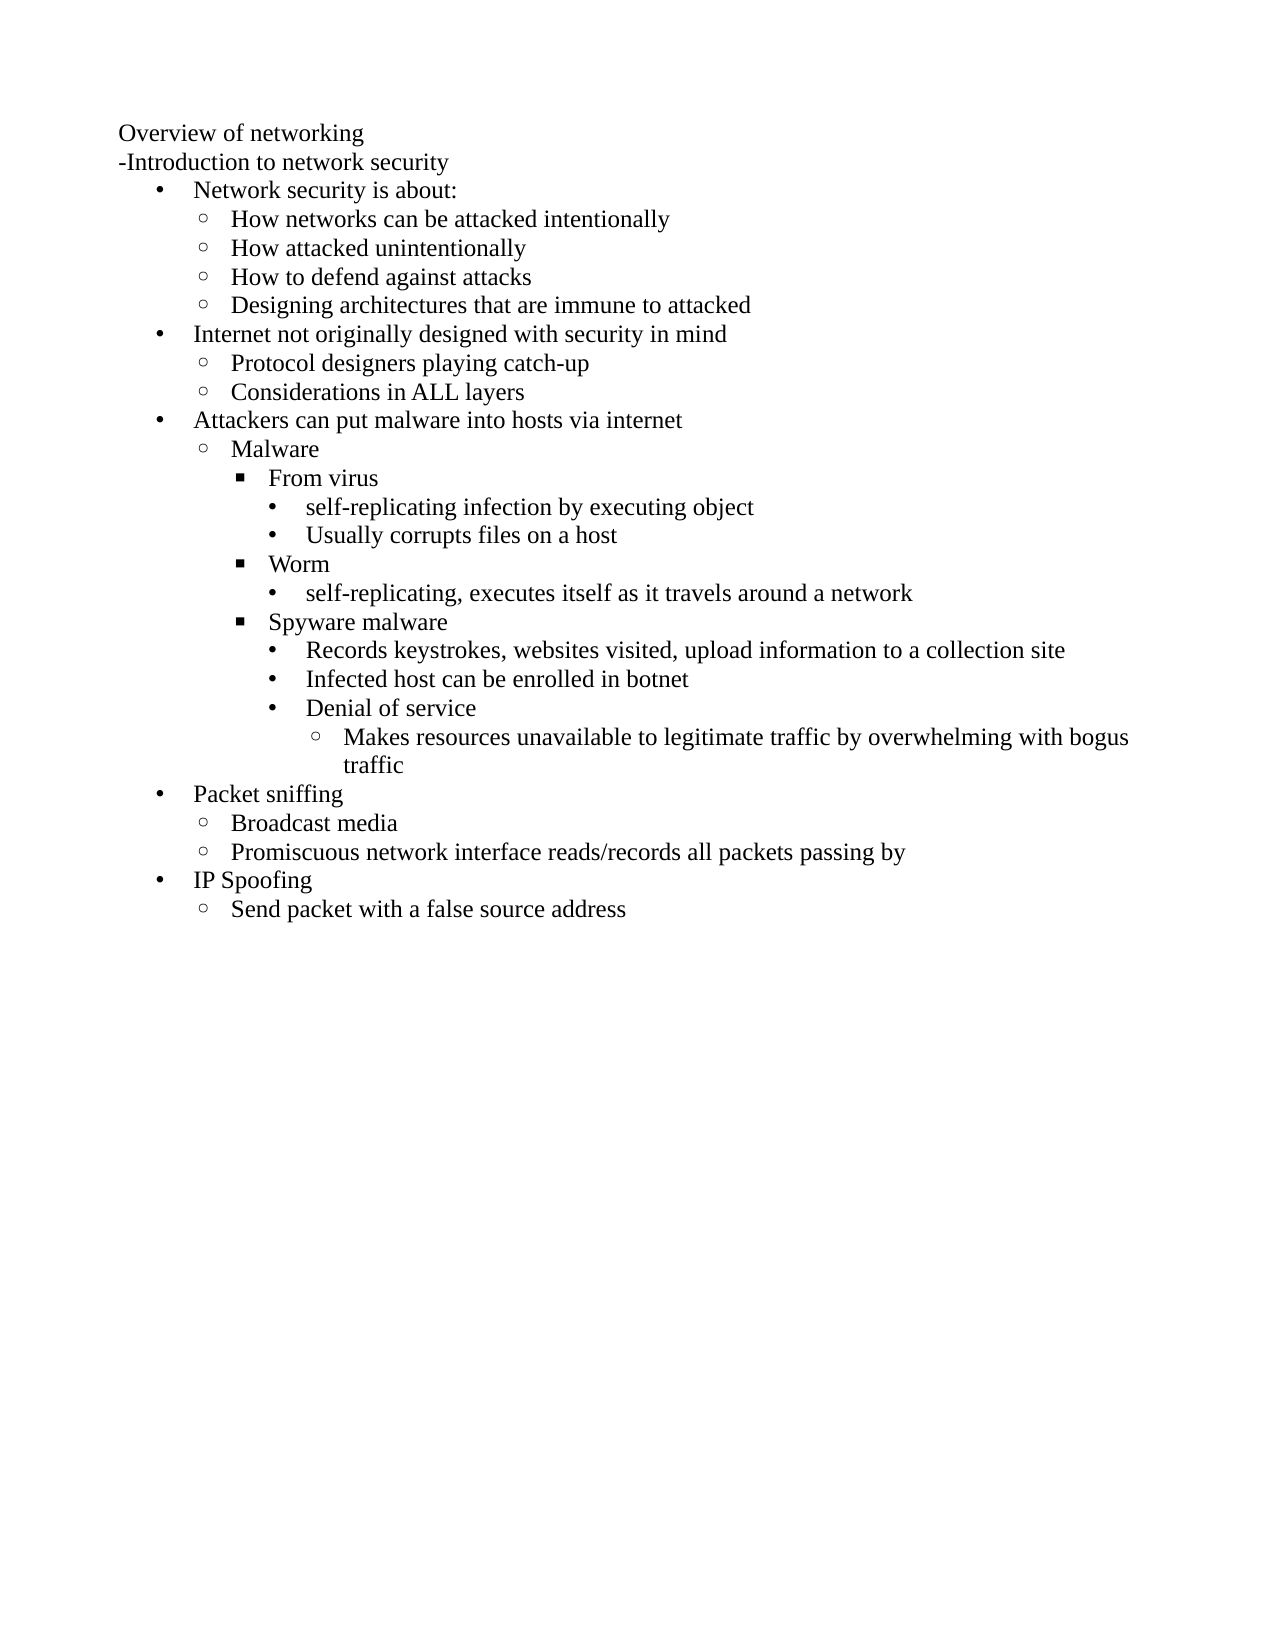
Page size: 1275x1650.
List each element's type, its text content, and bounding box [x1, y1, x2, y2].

text -Introduction to network security [118, 147, 1157, 176]
list Packet sniffing [156, 779, 1157, 808]
list Attackers can put malware into hosts via internet [156, 406, 1157, 434]
list Spyware malware [231, 607, 1157, 636]
list Worm [231, 549, 1157, 578]
list Malware [193, 434, 1157, 463]
list How to defend against attacks [193, 262, 1157, 291]
list self-replicating infection by executing object [268, 492, 1157, 521]
list Send packet with a false source address [193, 894, 1157, 923]
list Infected host can be enrolled in botnet [268, 664, 1157, 693]
list Internet not originally designed with security in mind [156, 319, 1157, 348]
list self-replicating, executes itself as it travels around a network [268, 578, 1157, 607]
list Protocol designers playing catch-up [193, 348, 1157, 377]
list Network security is about: [156, 176, 1157, 204]
list Denial of service [268, 693, 1157, 722]
list Usually corrupts files on a host [268, 521, 1157, 549]
list IP Spoofing [156, 866, 1157, 894]
list Broadcast media [193, 808, 1157, 837]
list Makes resources unavailable to legitimate traffic by overwhelming with bogus traffic [306, 722, 1157, 779]
list How networks can be attacked intentionally [193, 204, 1157, 233]
list Considerations in ALL layers [193, 377, 1157, 406]
list Designing architectures that are immune to attacked [193, 291, 1157, 319]
list Records keystrokes, websites visited, upload information to a collection site [268, 636, 1157, 664]
text Overview of networking [118, 118, 1157, 147]
list How attacked unintentionally [193, 233, 1157, 262]
list Promiscuous network interface reads/records all packets passing by [193, 837, 1157, 866]
list From virus [231, 463, 1157, 492]
